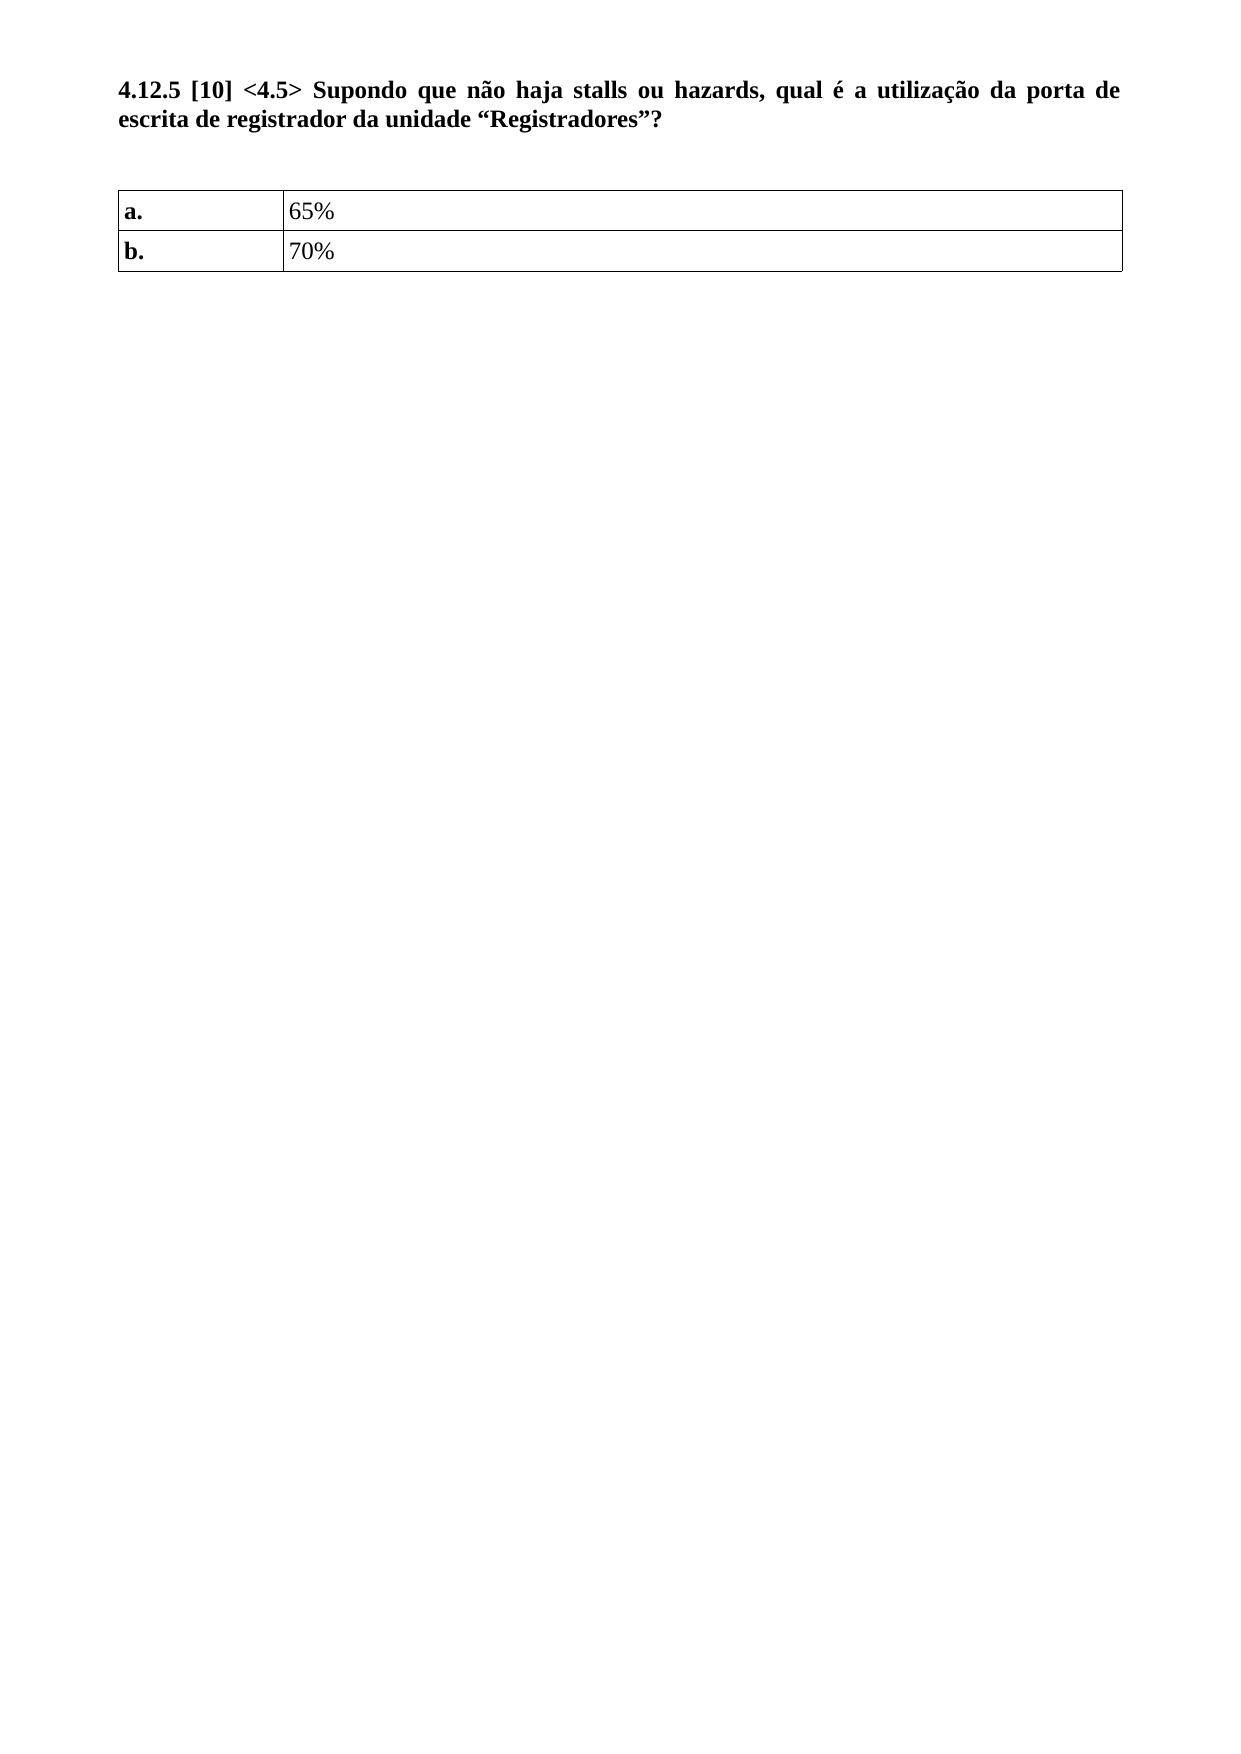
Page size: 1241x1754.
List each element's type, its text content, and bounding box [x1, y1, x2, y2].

text 4.12.5 [10] <4.5> Supondo que não haja stalls ou hazards, qual é a utilização da porta de escrita de registrador da unidade “Registradores”? [118, 75, 1122, 132]
table_header a. [119, 191, 283, 230]
table_cell b. [119, 231, 283, 271]
table_header 65% [284, 191, 1122, 230]
table_cell 70% [284, 231, 1122, 271]
